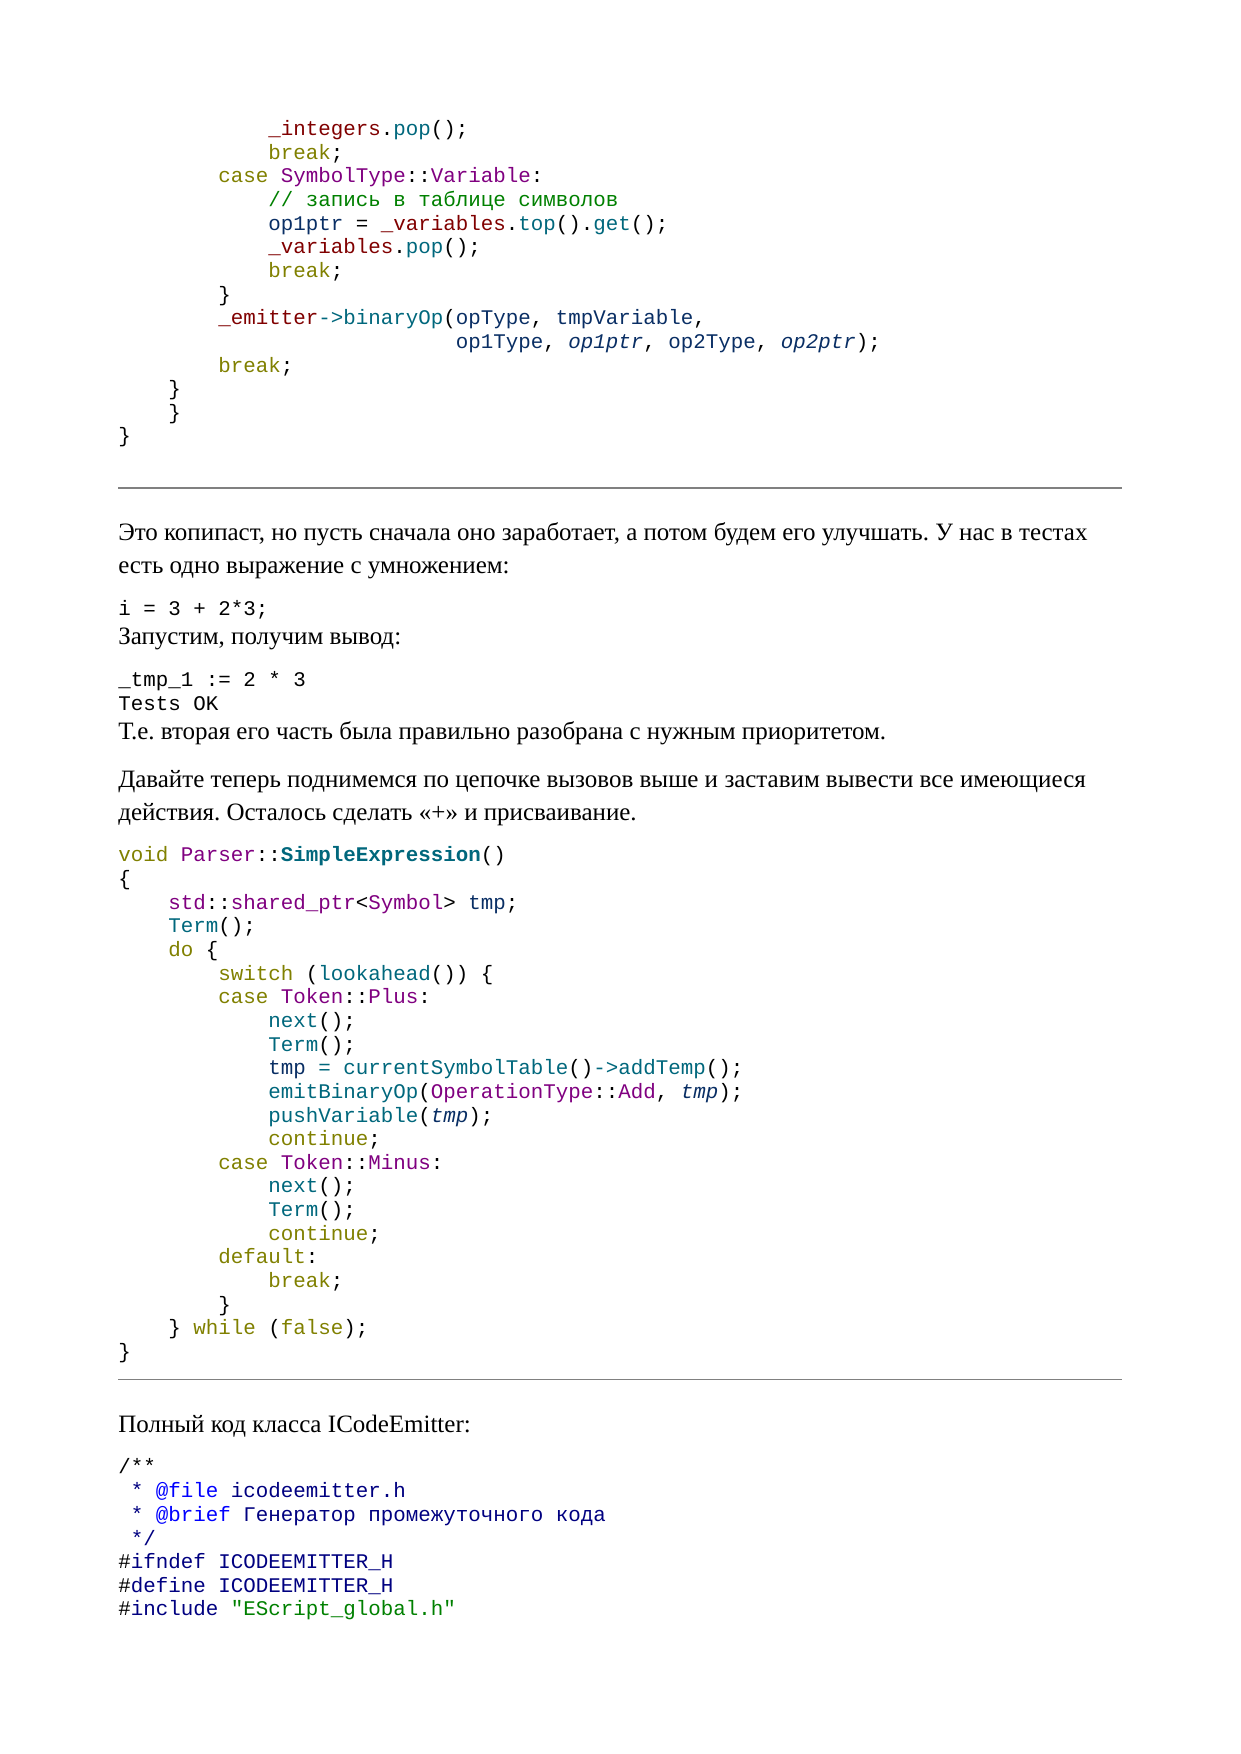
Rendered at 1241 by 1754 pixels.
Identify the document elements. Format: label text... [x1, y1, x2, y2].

text pushVariable(tmp); [118, 1104, 1122, 1128]
text case Token::Minus: [118, 1152, 1122, 1176]
text _integers.pop(); [118, 118, 1122, 142]
text } [118, 284, 1122, 307]
text break; [118, 260, 1122, 284]
text #define ICODEEMITTER_H [118, 1575, 1122, 1598]
text _emitter->binaryOp(opType, tmpVariable, [118, 307, 1122, 331]
text } [118, 1294, 1122, 1317]
text default: [118, 1246, 1122, 1270]
text } [118, 378, 1122, 402]
text op1ptr = _variables.top().get(); [118, 213, 1122, 236]
text break; [118, 354, 1122, 378]
text #include "EScript_global.h" [118, 1598, 1122, 1622]
text continue; [118, 1223, 1122, 1246]
text break; [118, 1270, 1122, 1294]
text } while (false); [118, 1317, 1122, 1341]
text std::shared_ptr<Symbol> tmp; [118, 892, 1122, 915]
text emitBinaryOp(OperationType::Add, tmp); [118, 1081, 1122, 1104]
text _variables.pop(); [118, 236, 1122, 260]
text void Parser::SimpleExpression() [118, 844, 1122, 868]
text Это копипаст, но пусть сначала оно заработает, а потом будем его улучшать. У нас в тестах есть одно выражение с умножением: [118, 517, 1122, 579]
text Запустим, получим вывод: [118, 621, 1122, 650]
text } [118, 402, 1122, 426]
text } [118, 426, 1122, 449]
text /** [118, 1457, 1122, 1480]
text */ [118, 1527, 1122, 1551]
text case SymbolType::Variable: [118, 165, 1122, 189]
text _tmp_1 := 2 * 3 [118, 669, 1122, 693]
text Т.е. вторая его часть была правильно разобрана с нужным приоритетом. [118, 716, 1122, 745]
text break; [118, 142, 1122, 165]
text * @brief Генератор промежуточного кода [118, 1504, 1122, 1527]
text continue; [118, 1128, 1122, 1152]
text switch (lookahead()) { [118, 963, 1122, 986]
text { [118, 868, 1122, 892]
text } [118, 1341, 1122, 1365]
text Tests OK [118, 693, 1122, 716]
text #ifndef ICODEEMITTER_H [118, 1551, 1122, 1575]
text case Token::Plus: [118, 986, 1122, 1010]
text Term(); [118, 1199, 1122, 1223]
text Полный код класса ICodeEmitter: [118, 1409, 1122, 1438]
text * @file icodeemitter.h [118, 1480, 1122, 1504]
text Давайте теперь поднимемся по цепочке вызовов выше и заставим вывести все имеющиеся действия. Осталось сделать «+» и присваивание. [118, 764, 1122, 826]
text Term(); [118, 1034, 1122, 1057]
text i = 3 + 2*3; [118, 598, 1122, 621]
text do { [118, 939, 1122, 963]
text next(); [118, 1176, 1122, 1199]
text op1Type, op1ptr, op2Type, op2ptr); [118, 331, 1122, 354]
text // запись в таблице символов [118, 189, 1122, 213]
text next(); [118, 1010, 1122, 1034]
text Term(); [118, 915, 1122, 939]
text tmp = currentSymbolTable()->addTemp(); [118, 1057, 1122, 1081]
